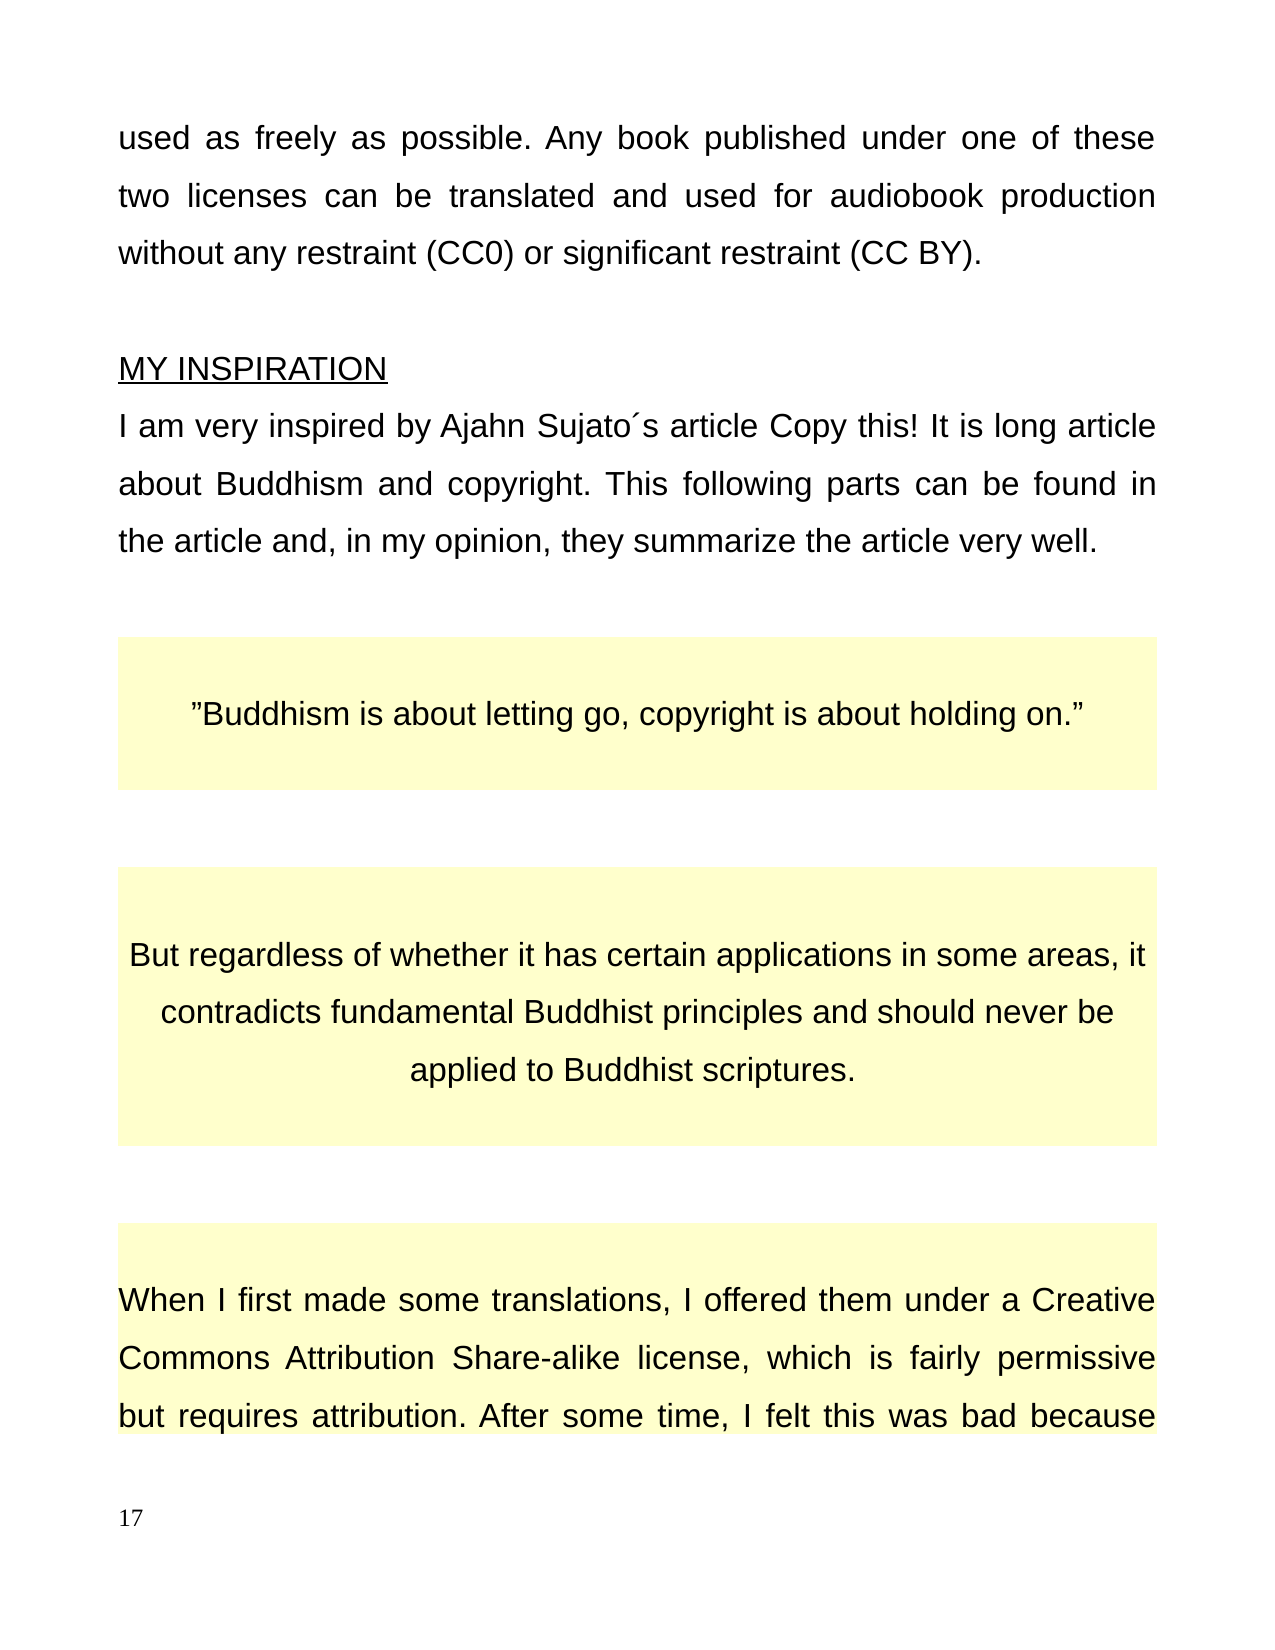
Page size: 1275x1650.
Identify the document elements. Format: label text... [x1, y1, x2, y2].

text MY INSPIRATION [118, 348, 1157, 387]
text When I first made some translations, I offered them under a Creative Commons Attribution Share-alike license, which is fairly permissive but requires attribution. After some time, I felt this was bad because [118, 1281, 1157, 1434]
text ”Buddhism is about letting go, copyright is about holding on.” [118, 694, 1157, 733]
text used as freely as possible. Any book published under one of these two licenses can be translated and used for audiobook production without any restraint (CC0) or significant restraint (CC BY). [118, 118, 1157, 272]
text I am very inspired by Ajahn Sujato´s article Copy this! It is long article about Buddhism and copyright. This following parts can be found in the article and, in my opinion, they summarize the article very well. [118, 406, 1157, 560]
text But regardless of whether it has certain applications in some areas, it contradicts fundamental Buddhist principles and should never be applied to Buddhist scriptures. [118, 935, 1157, 1089]
